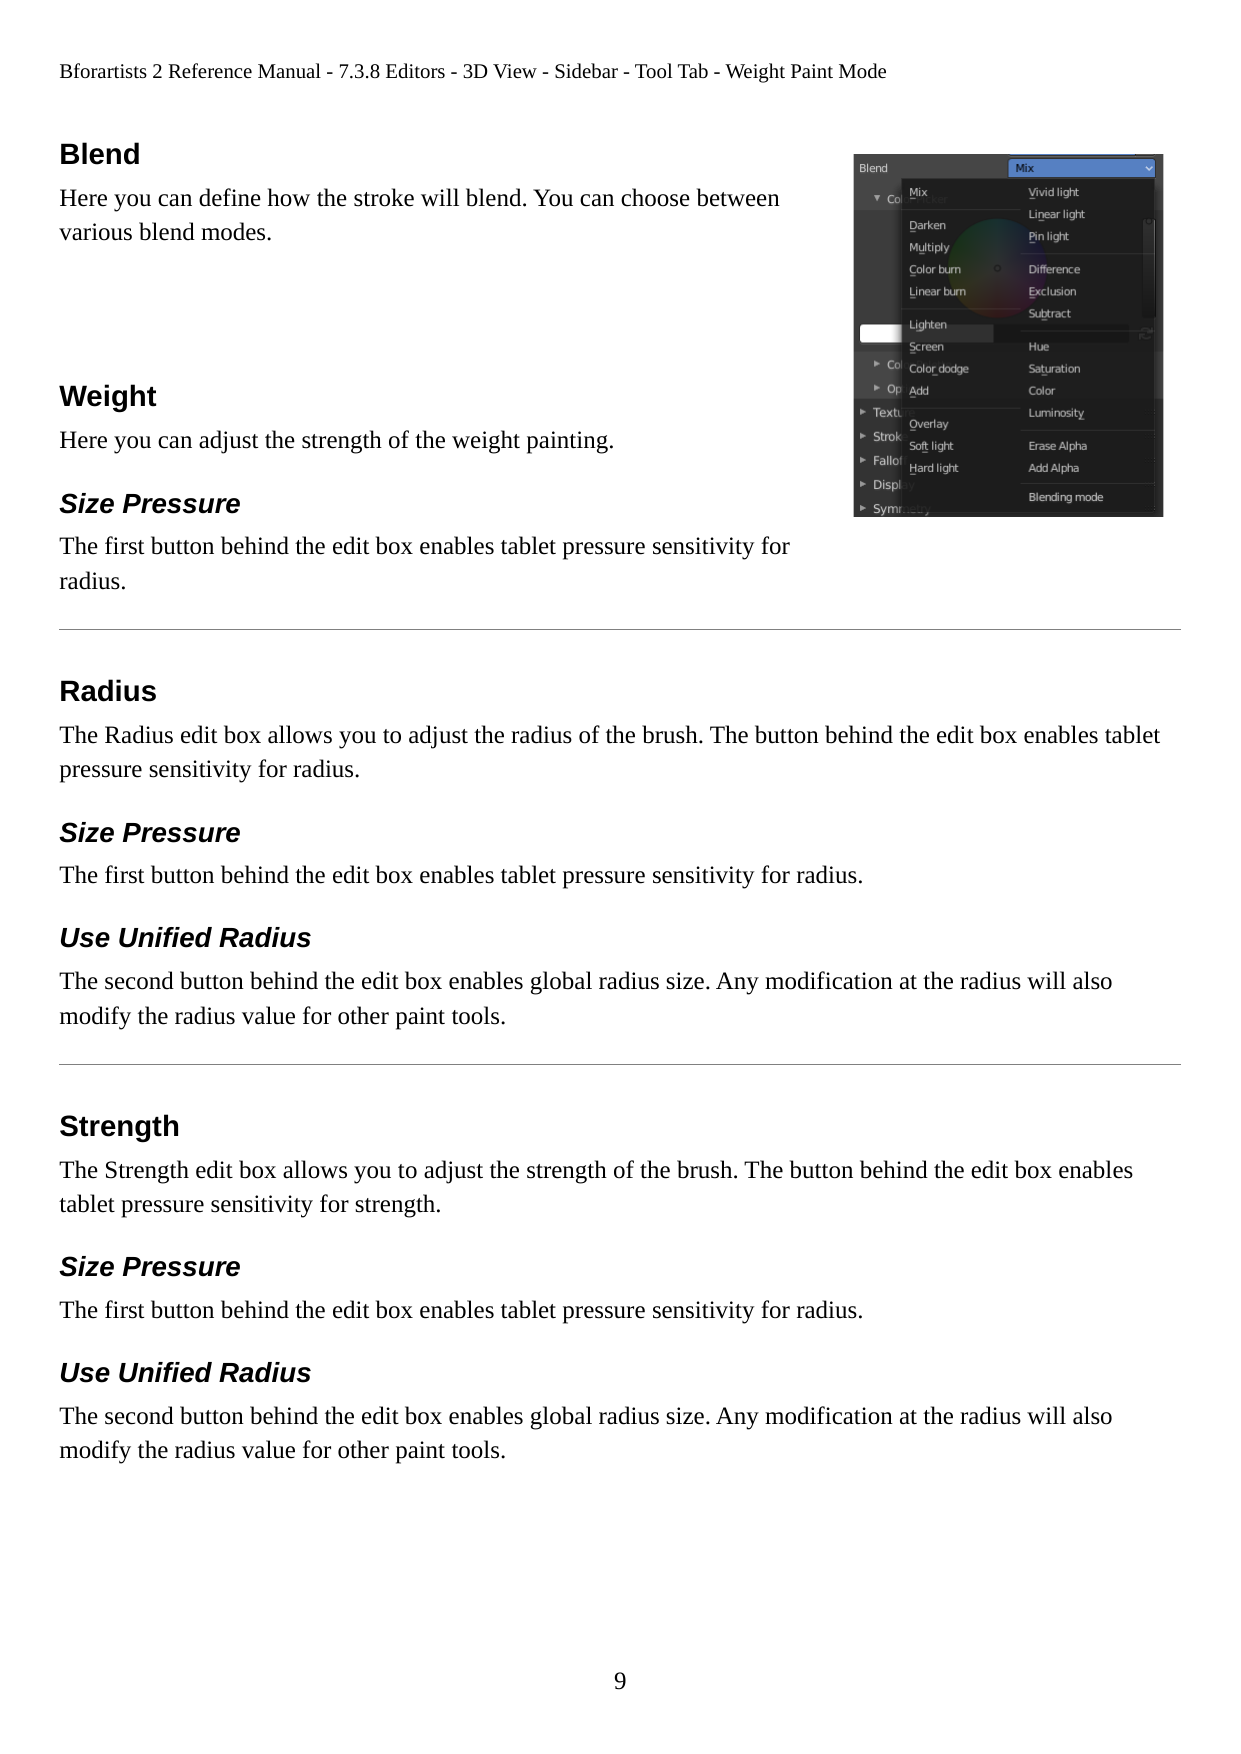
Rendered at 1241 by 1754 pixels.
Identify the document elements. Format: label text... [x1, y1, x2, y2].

subtitle Size Pressure [59, 816, 1181, 848]
subtitle Size Pressure [59, 487, 1181, 519]
subtitle Strength [59, 1108, 1181, 1142]
subtitle [1164, 379, 1181, 413]
text The Strength edit box allows you to adjust the strength of the brush. The button behind the edit box enables tablet pressure sensitivity for strength. [59, 1155, 1181, 1218]
text Here you can adjust the strength of the weight painting. [59, 425, 853, 454]
subtitle Weight [59, 379, 853, 413]
subtitle Use Unified Radius [59, 1357, 1181, 1389]
text The Radius edit box allows you to adjust the radius of the brush. The button behind the edit box enables tablet pressure sensitivity for radius. [59, 720, 1181, 783]
subtitle Blend [59, 137, 1181, 170]
text The first button behind the edit box enables tablet pressure sensitivity for radius. [59, 860, 1181, 889]
text The second button behind the edit box enables global radius size. Any modification at the radius will also modify the radius value for other paint tools. [59, 966, 1181, 1029]
subtitle Radius [59, 674, 1181, 707]
text The first button behind the edit box enables tablet pressure sensitivity for radius. [59, 531, 1181, 594]
subtitle Size Pressure [59, 1251, 1181, 1283]
text Here you can define how the stroke will blend. You can choose between various blend modes. [59, 183, 853, 246]
subtitle Use Unified Radius [59, 922, 1181, 954]
text The second button behind the edit box enables global radius size. Any modification at the radius will also modify the radius value for other paint tools. [59, 1401, 1181, 1464]
picture [853, 154, 1164, 517]
text The first button behind the edit box enables tablet pressure sensitivity for radius. [59, 1295, 1181, 1324]
